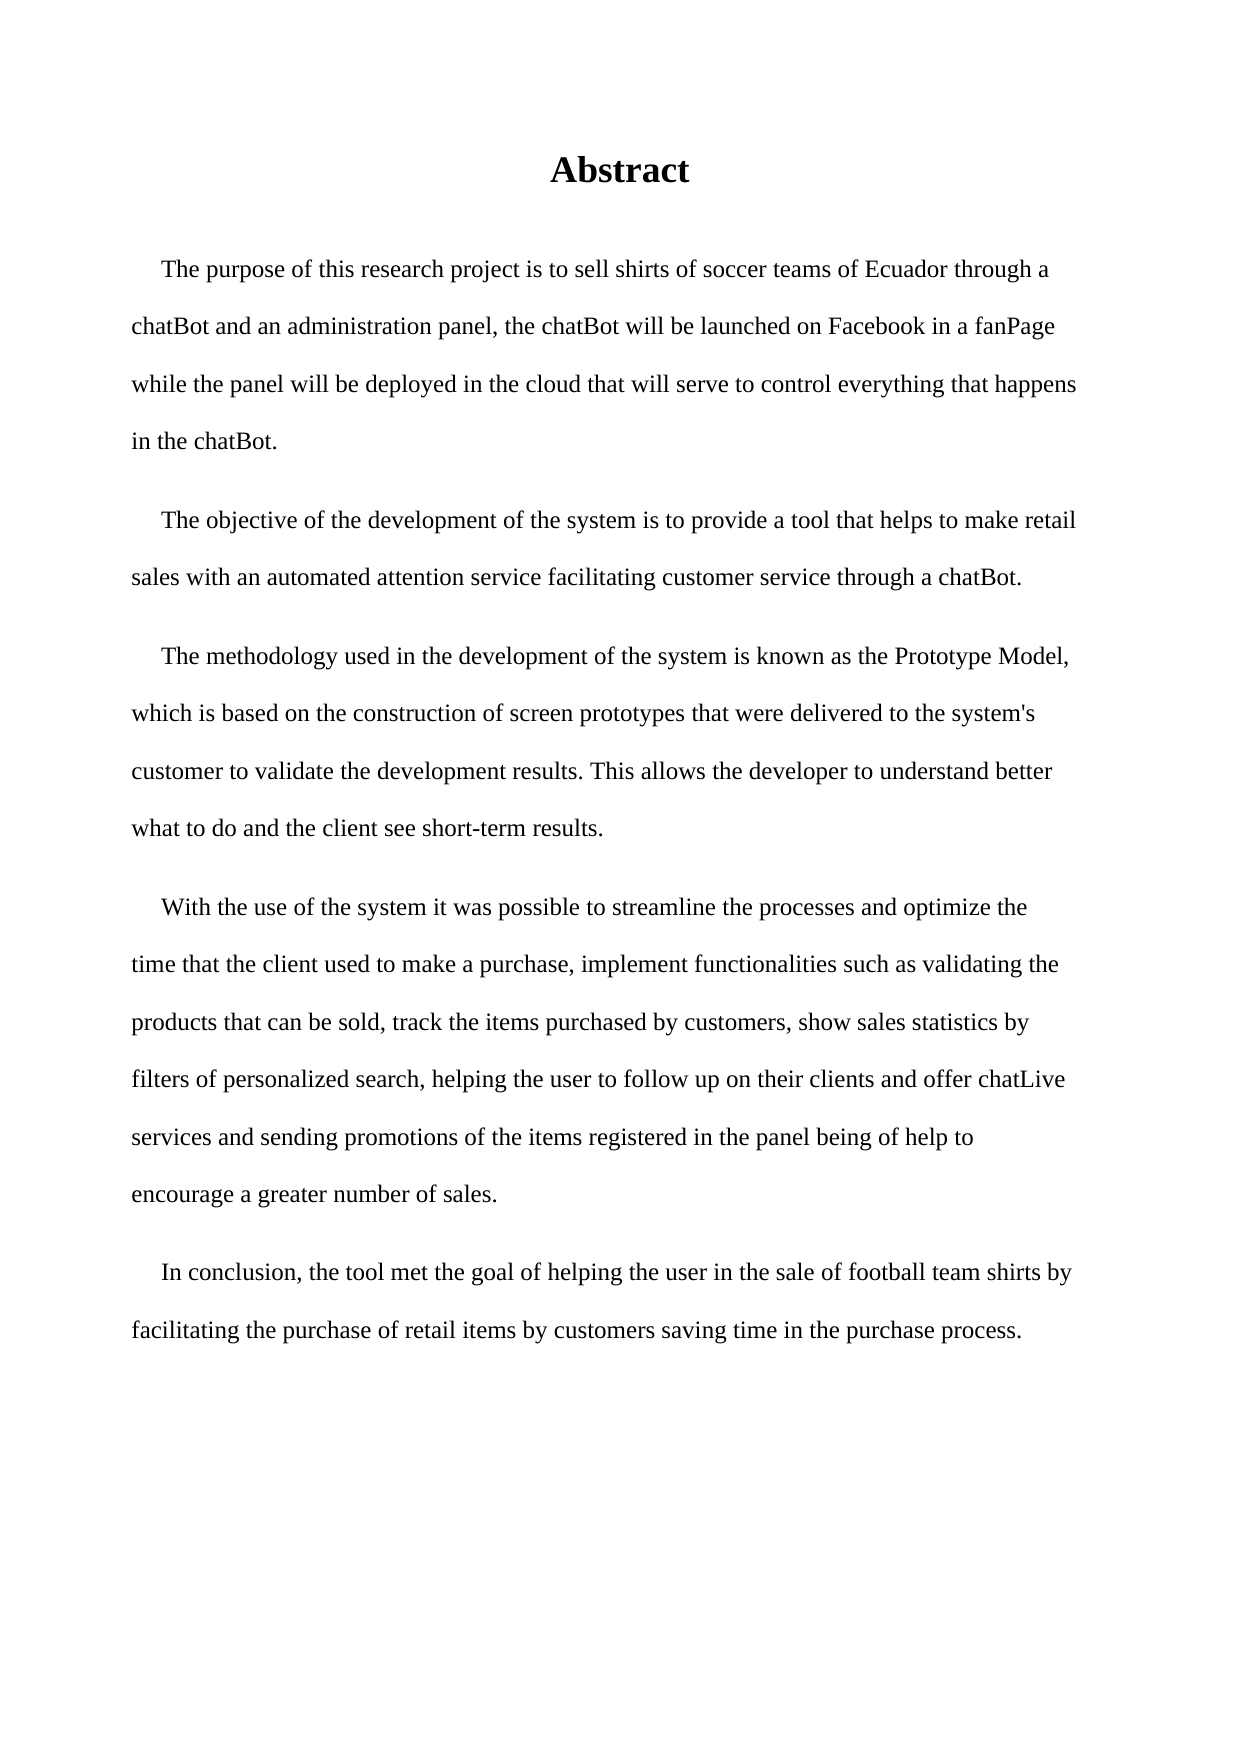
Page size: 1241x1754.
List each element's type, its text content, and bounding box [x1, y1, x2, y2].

text The purpose of this research project is to sell shirts of soccer teams of Ecuador through a chatBot and an administration panel, the chatBot will be launched on Facebook in a fanPage while the panel will be deployed in the cloud that will serve to control everything that happens in the chatBot. [131, 254, 1078, 455]
text The objective of the development of the system is to provide a tool that helps to make retail sales with an automated attention service facilitating customer service through a chatBot. [131, 505, 1078, 591]
text With the use of the system it was possible to streamline the processes and optimize the time that the client used to make a purchase, implement functionalities such as validating the products that can be sold, track the items purchased by customers, show sales statistics by filters of personalized search, helping the user to follow up on their clients and offer chatLive services and sending promotions of the items registered in the panel being of help to encourage a greater number of sales. [131, 892, 1067, 1208]
text The methodology used in the development of the system is known as the Prototype Model, which is based on the construction of screen prototypes that were delivered to the system's customer to validate the development results. This allows the developer to understand better what to do and the client see short-term results. [131, 641, 1071, 842]
text In conclusion, the tool met the goal of helping the user in the sale of football team shirts by facilitating the purchase of retail items by customers saving time in the purchase process. [131, 1257, 1074, 1344]
subtitle Abstract [159, 147, 1081, 190]
